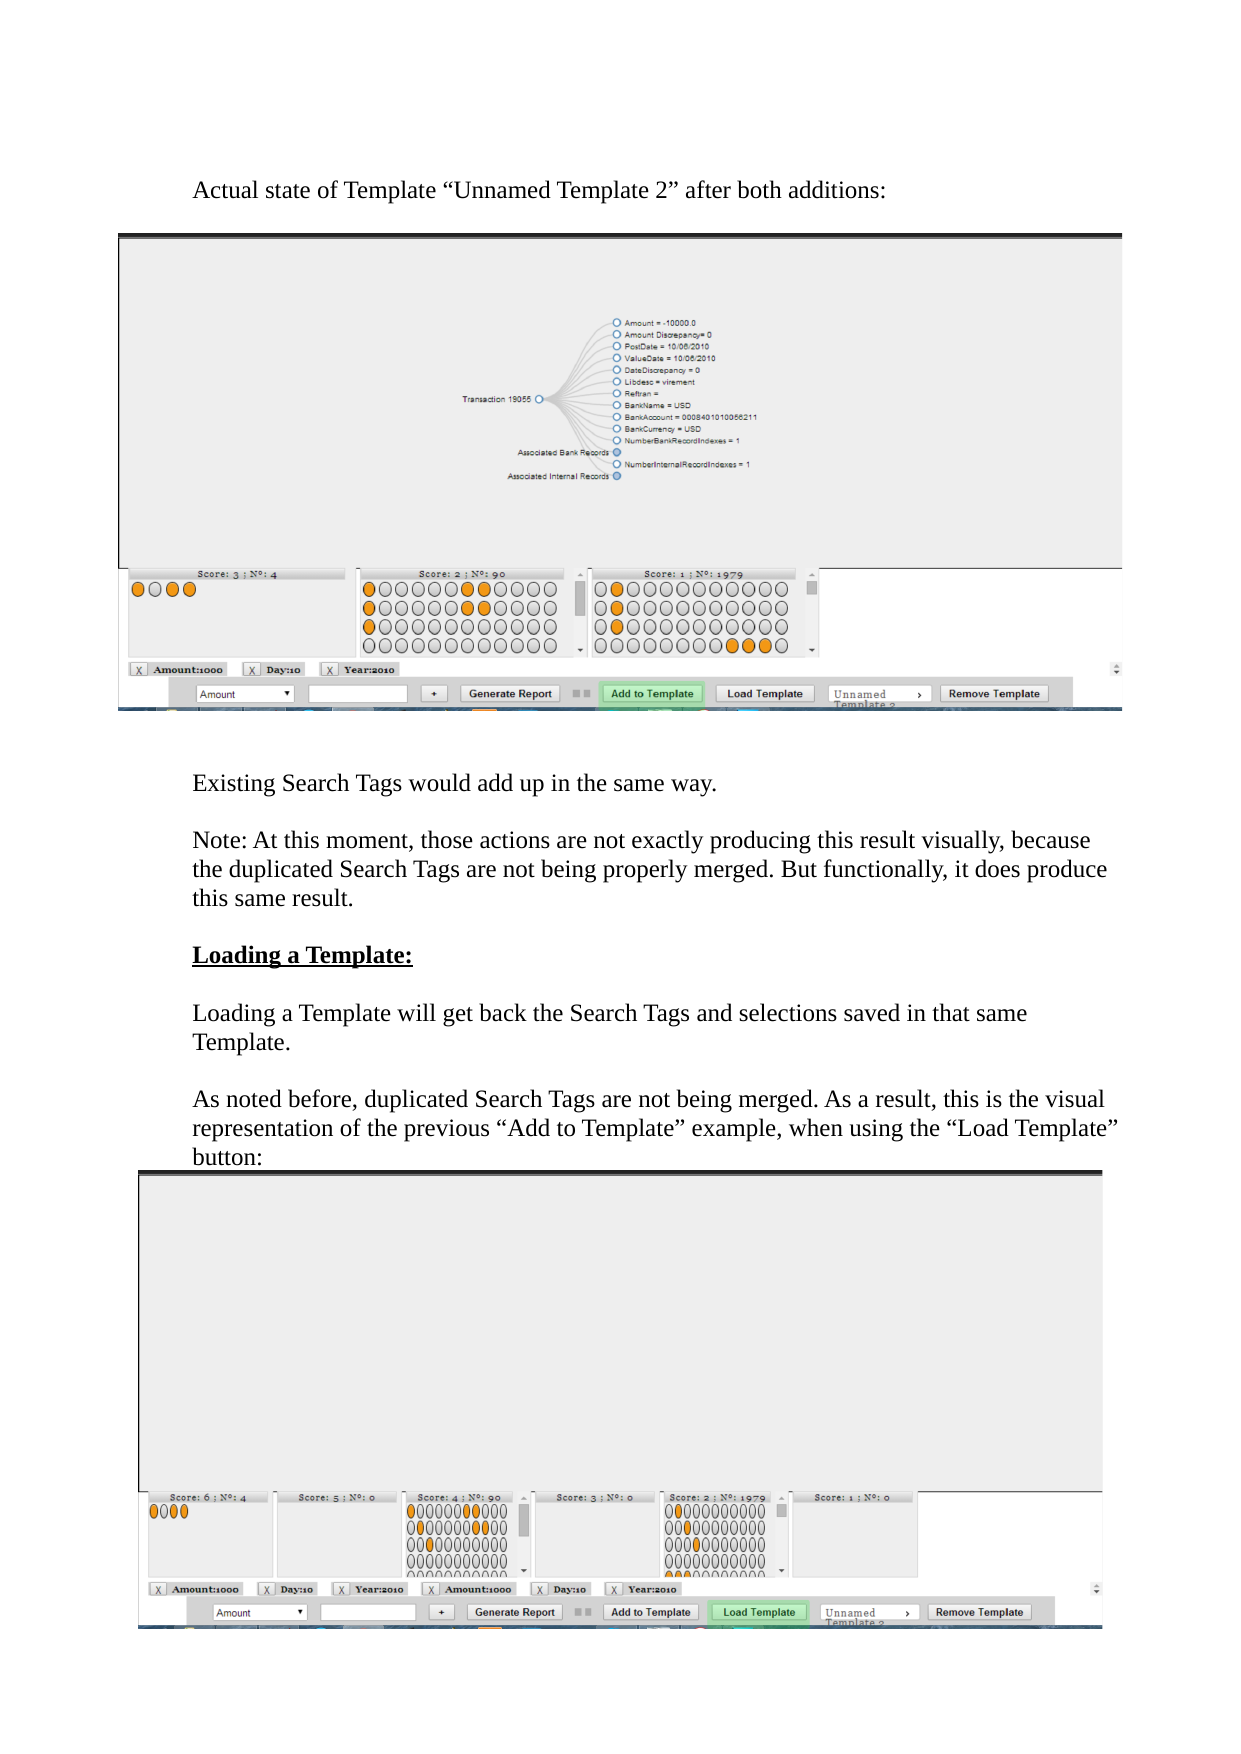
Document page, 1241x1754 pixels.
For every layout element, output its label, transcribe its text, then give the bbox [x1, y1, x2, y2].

text Existing Search Tags would add up in the same way. [118, 768, 1122, 797]
text As noted before, duplicated Search Tags are not being merged. As a result, this is the visual representation of the previous “Add to Template” example, when using the “Load Template” button: [118, 1084, 1122, 1170]
text Loading a Template: [118, 940, 1122, 969]
picture [118, 233, 1123, 711]
text Loading a Template will get back the Search Tags and selections saved in that same Template. [118, 998, 1122, 1055]
picture [138, 1170, 1103, 1629]
text Note: At this moment, those actions are not exactly producing this result visually, because the duplicated Search Tags are not being properly merged. But functionally, it does produce this same result. [118, 825, 1122, 912]
text Actual state of Template “Unnamed Template 2” after both additions: [118, 176, 1122, 204]
